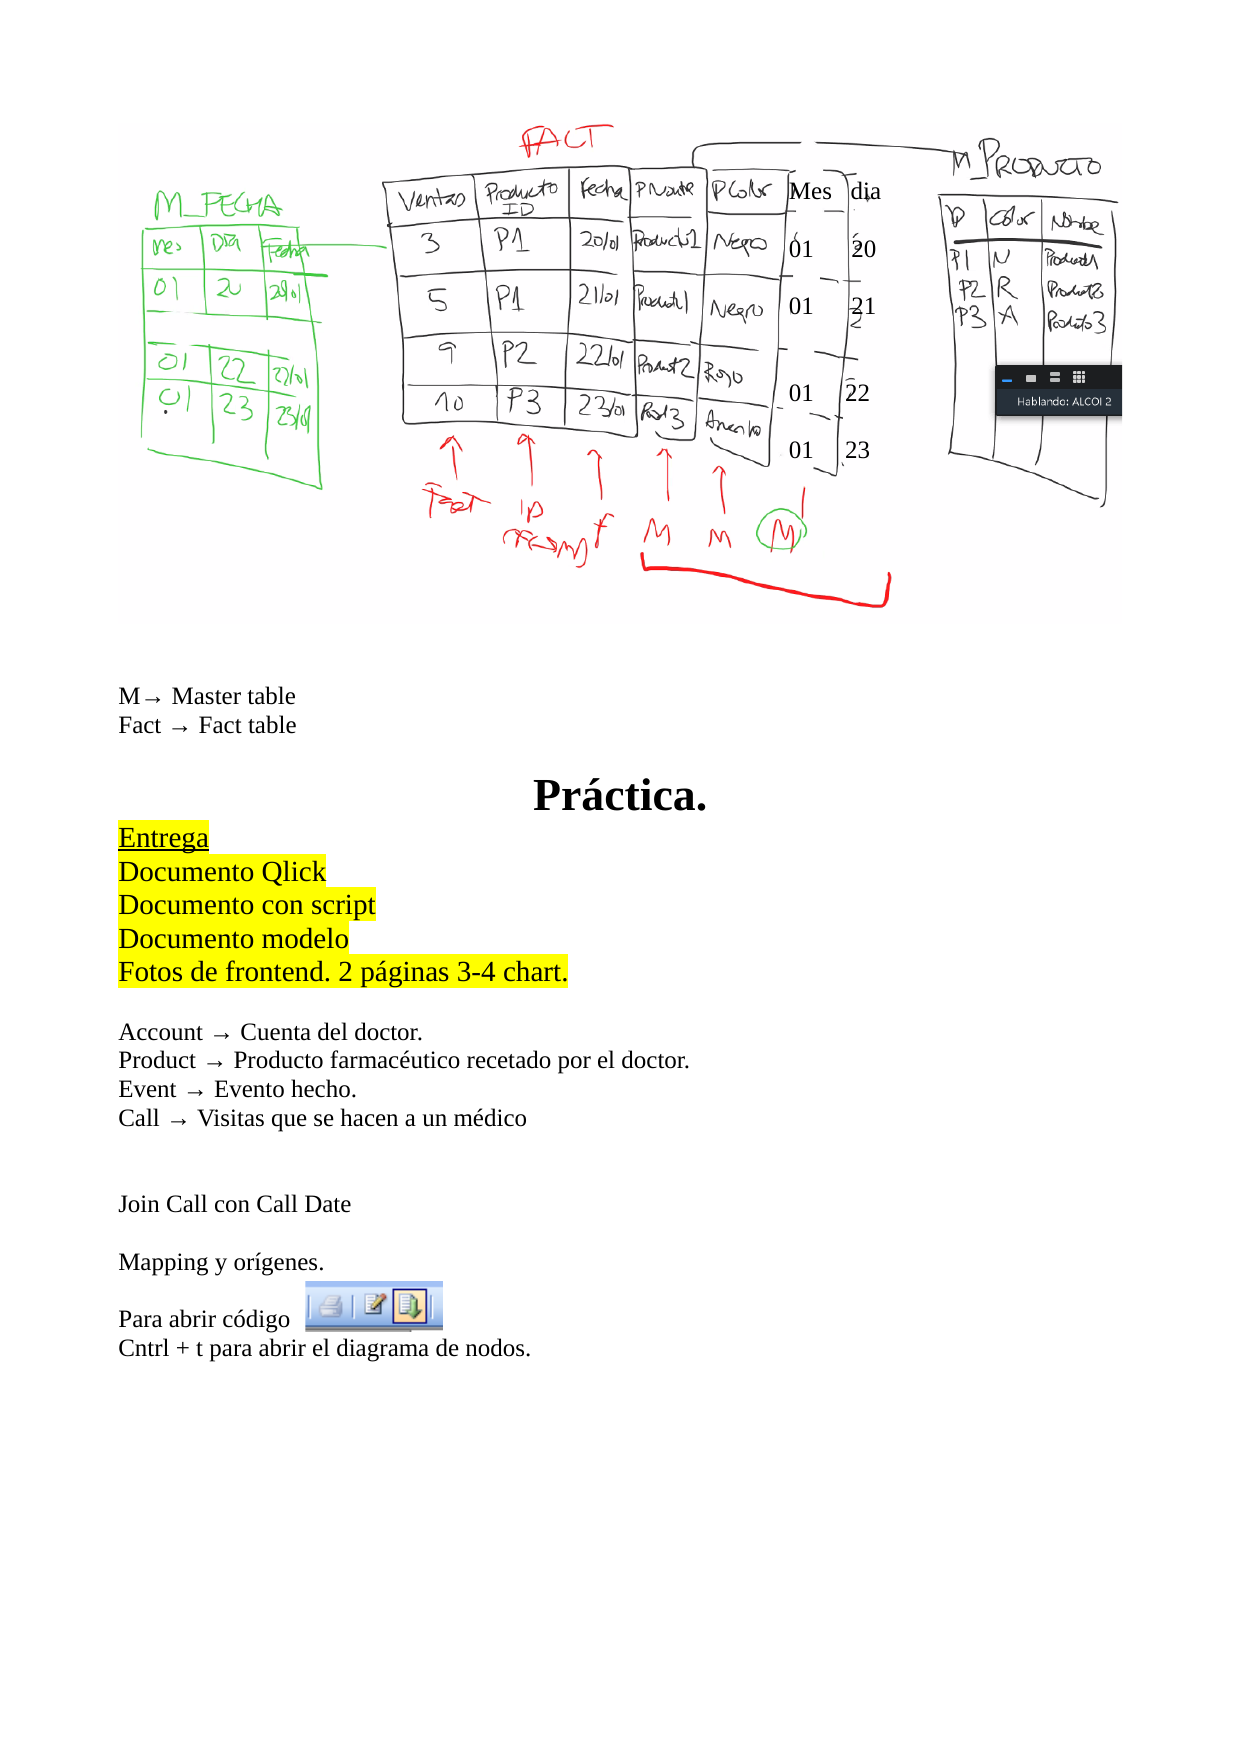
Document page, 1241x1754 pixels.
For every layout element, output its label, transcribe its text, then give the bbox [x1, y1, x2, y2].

text Entrega [118, 820, 1122, 854]
text M→ Master table [118, 681, 1122, 710]
text Documento modelo [118, 921, 1122, 954]
text Cntrl + t para abrir el diagrama de nodos. [118, 1333, 1122, 1362]
text Product → Producto farmacéutico recetado por el doctor. [118, 1045, 1122, 1074]
text Event → Evento hecho. [118, 1074, 1122, 1103]
text Mapping y orígenes. [118, 1247, 1122, 1275]
text Documento con script [118, 887, 1122, 921]
text Fact → Fact table [118, 710, 1122, 739]
text Documento Qlick [118, 854, 1122, 887]
picture [305, 1281, 443, 1332]
text Para abrir código [118, 1304, 1122, 1333]
text Join Call con Call Date [118, 1189, 1122, 1218]
text Práctica. [118, 767, 1122, 820]
text Account → Cuenta del doctor. [118, 1017, 1122, 1045]
picture [118, 123, 1123, 624]
text Fotos de frontend. 2 páginas 3-4 chart. [118, 954, 1122, 988]
text Call → Visitas que se hacen a un médico [118, 1103, 1122, 1132]
